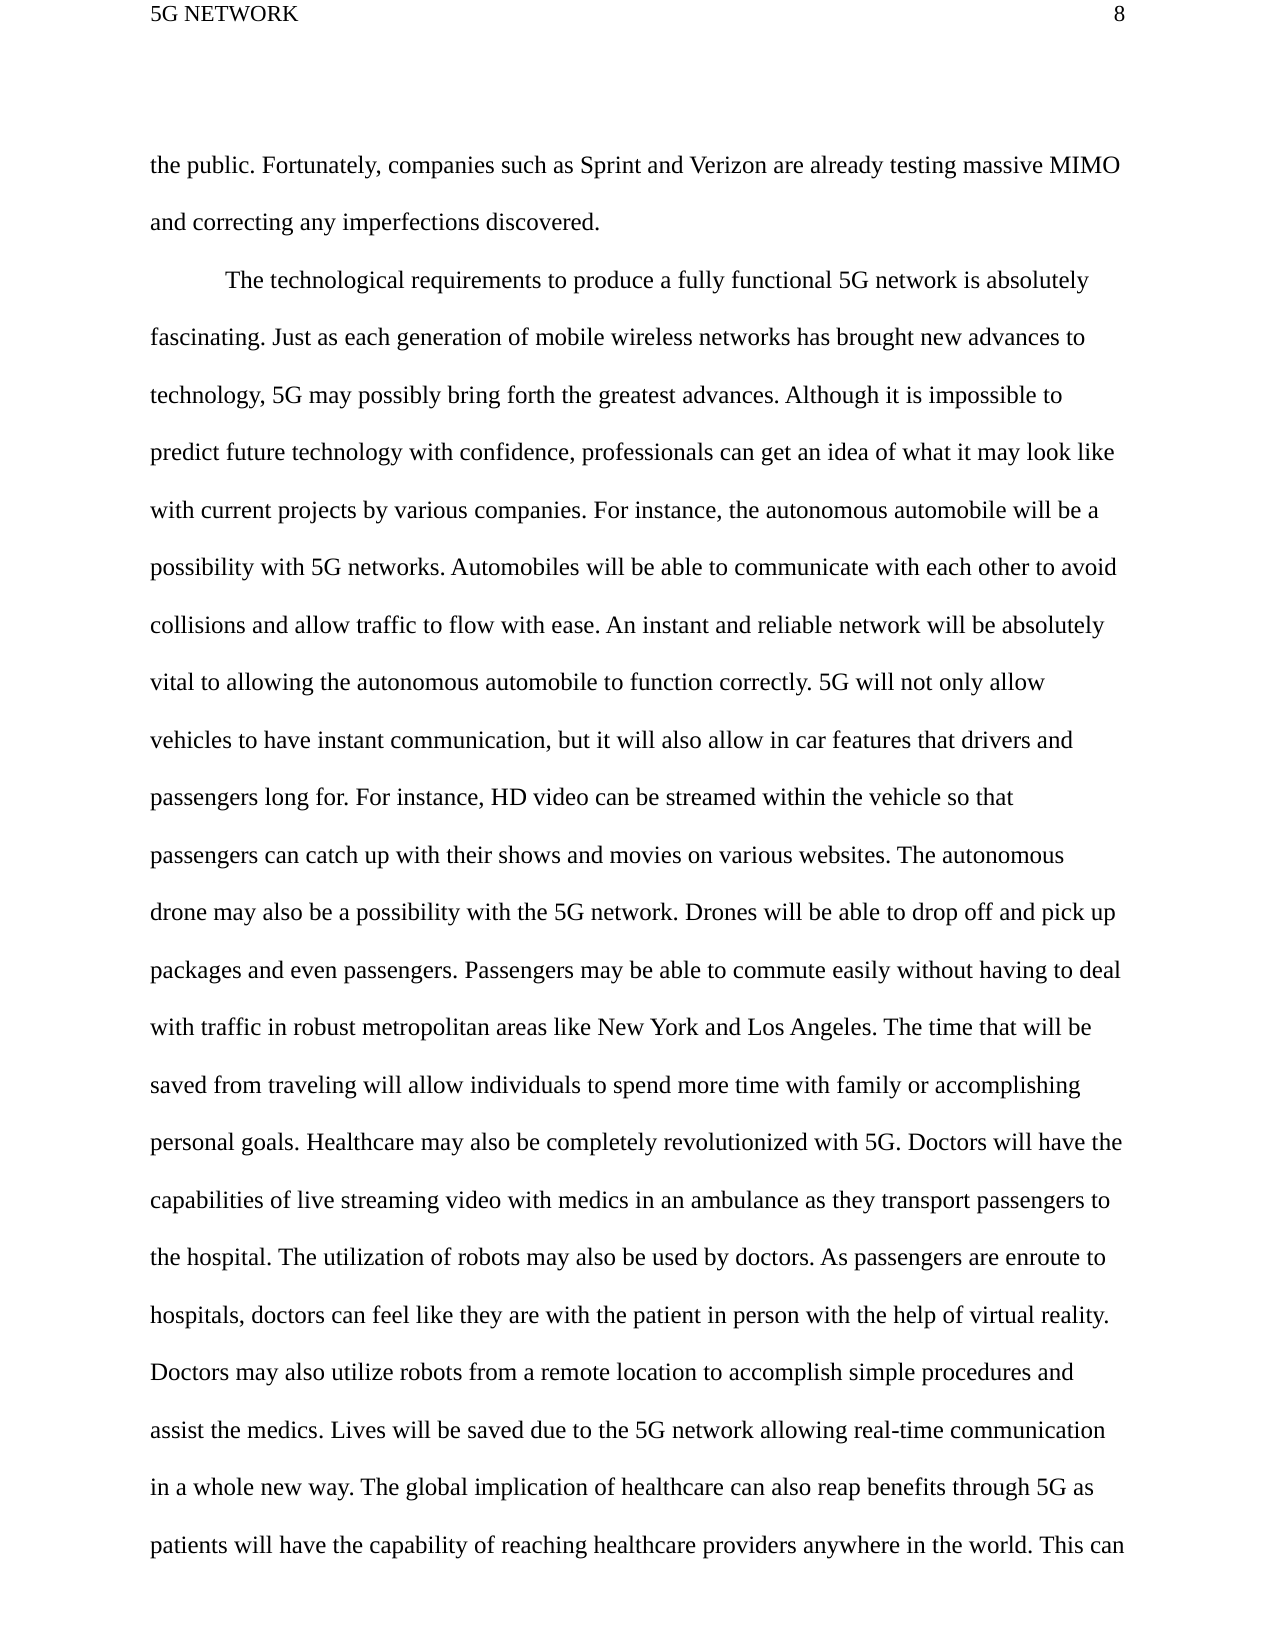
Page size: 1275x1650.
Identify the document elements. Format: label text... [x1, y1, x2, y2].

text the public. Fortunately, companies such as Sprint and Verizon are already testing massive MIMO and correcting any imperfections discovered. [150, 150, 1125, 236]
text The technological requirements to produce a fully functional 5G network is absolutely fascinating. Just as each generation of mobile wireless networks has brought new advances to technology, 5G may possibly bring forth the greatest advances. Although it is impossible to predict future technology with confidence, professionals can get an idea of what it may look like with current projects by various companies. For instance, the autonomous automobile will be a possibility with 5G networks. Automobiles will be able to communicate with each other to avoid collisions and allow traffic to flow with ease. An instant and reliable network will be absolutely vital to allowing the autonomous automobile to function correctly. 5G will not only allow vehicles to have instant communication, but it will also allow in car features that drivers and passengers long for. For instance, HD video can be streamed within the vehicle so that passengers can catch up with their shows and movies on various websites. The autonomous drone may also be a possibility with the 5G network. Drones will be able to drop off and pick up packages and even passengers. Passengers may be able to commute easily without having to deal with traffic in robust metropolitan areas like New York and Los Angeles. The time that will be saved from traveling will allow individuals to spend more time with family or accomplishing personal goals. Healthcare may also be completely revolutionized with 5G. Doctors will have the capabilities of live streaming video with medics in an ambulance as they transport passengers to the hospital. The utilization of robots may also be used by doctors. As passengers are enroute to hospitals, doctors can feel like they are with the patient in person with the help of virtual reality. Doctors may also utilize robots from a remote location to accomplish simple procedures and assist the medics. Lives will be saved due to the 5G network allowing real-time communication in a whole new way. The global implication of healthcare can also reap benefits through 5G as patients will have the capability of reaching healthcare providers anywhere in the world. This can [150, 265, 1125, 1559]
